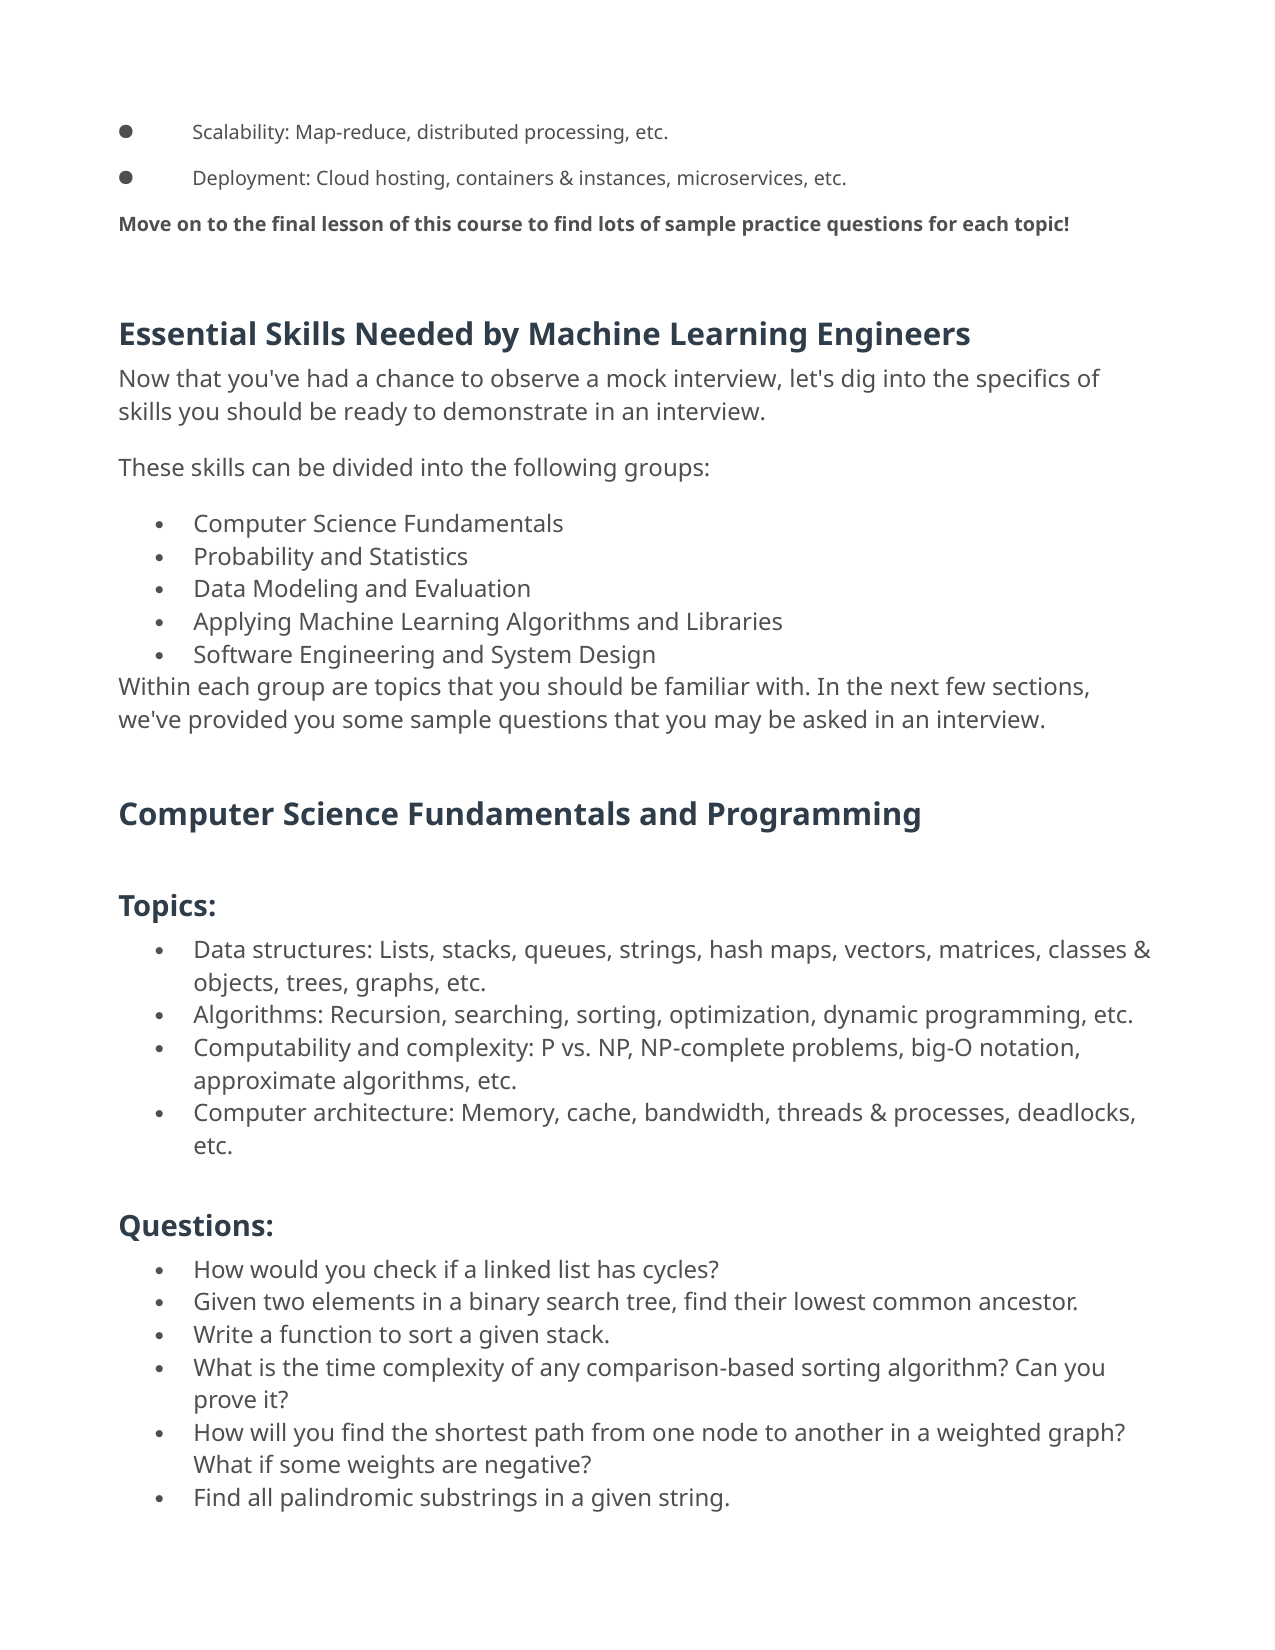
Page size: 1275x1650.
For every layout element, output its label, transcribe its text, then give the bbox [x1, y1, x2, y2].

list Software Engineering and System Design [156, 637, 1157, 670]
list Data Modeling and Evaluation [156, 572, 1157, 605]
list What is the time complexity of any comparison-based sorting algorithm? Can you prove it? [156, 1350, 1157, 1416]
list Find all palindromic substrings in a given string. [156, 1481, 1157, 1513]
list Computer Science Fundamentals [156, 507, 1157, 539]
text Now that you've had a chance to observe a mock interview, let's dig into the specifics of skills you should be ready to demonstrate in an interview. [118, 362, 1157, 427]
list Algorithms: Recursion, searching, sorting, optimization, dynamic programming, etc. [156, 998, 1157, 1031]
subtitle Essential Skills Needed by Machine Learning Engineers [118, 312, 1157, 354]
list How would you check if a linked list has cycles? [156, 1253, 1157, 1285]
subtitle Computer Science Fundamentals and Programming [118, 791, 1157, 834]
list Deployment: Cloud hosting, containers & instances, microservices, etc. [118, 164, 1157, 191]
text Within each group are topics that you should be familiar with. In the next few sections, we've provided you some sample questions that you may be asked in an interview. [118, 670, 1157, 735]
text These skills can be divided into the following groups: [118, 451, 1157, 483]
list Applying Machine Learning Algorithms and Libraries [156, 605, 1157, 637]
list Computer architecture: Memory, cache, bandwidth, threads & processes, deadlocks, etc. [156, 1096, 1157, 1161]
list Data structures: Lists, stacks, queues, strings, hash maps, vectors, matrices, classes & objects, trees, graphs, etc. [156, 933, 1157, 998]
text Move on to the final lesson of this course to find lots of sample practice questions for each topic! [118, 210, 1157, 237]
subtitle Topics: [118, 886, 1157, 925]
list Scalability: Map-reduce, distributed processing, etc. [118, 118, 1157, 145]
list Given two elements in a binary search tree, find their lowest common ancestor. [156, 1285, 1157, 1318]
list Probability and Statistics [156, 539, 1157, 572]
subtitle Questions: [118, 1205, 1157, 1245]
list How will you find the shortest path from one node to another in a weighted graph? What if some weights are negative? [156, 1416, 1157, 1481]
list Write a function to sort a given stack. [156, 1318, 1157, 1350]
list Computability and complexity: P vs. NP, NP-complete problems, big-O notation, approximate algorithms, etc. [156, 1031, 1157, 1096]
